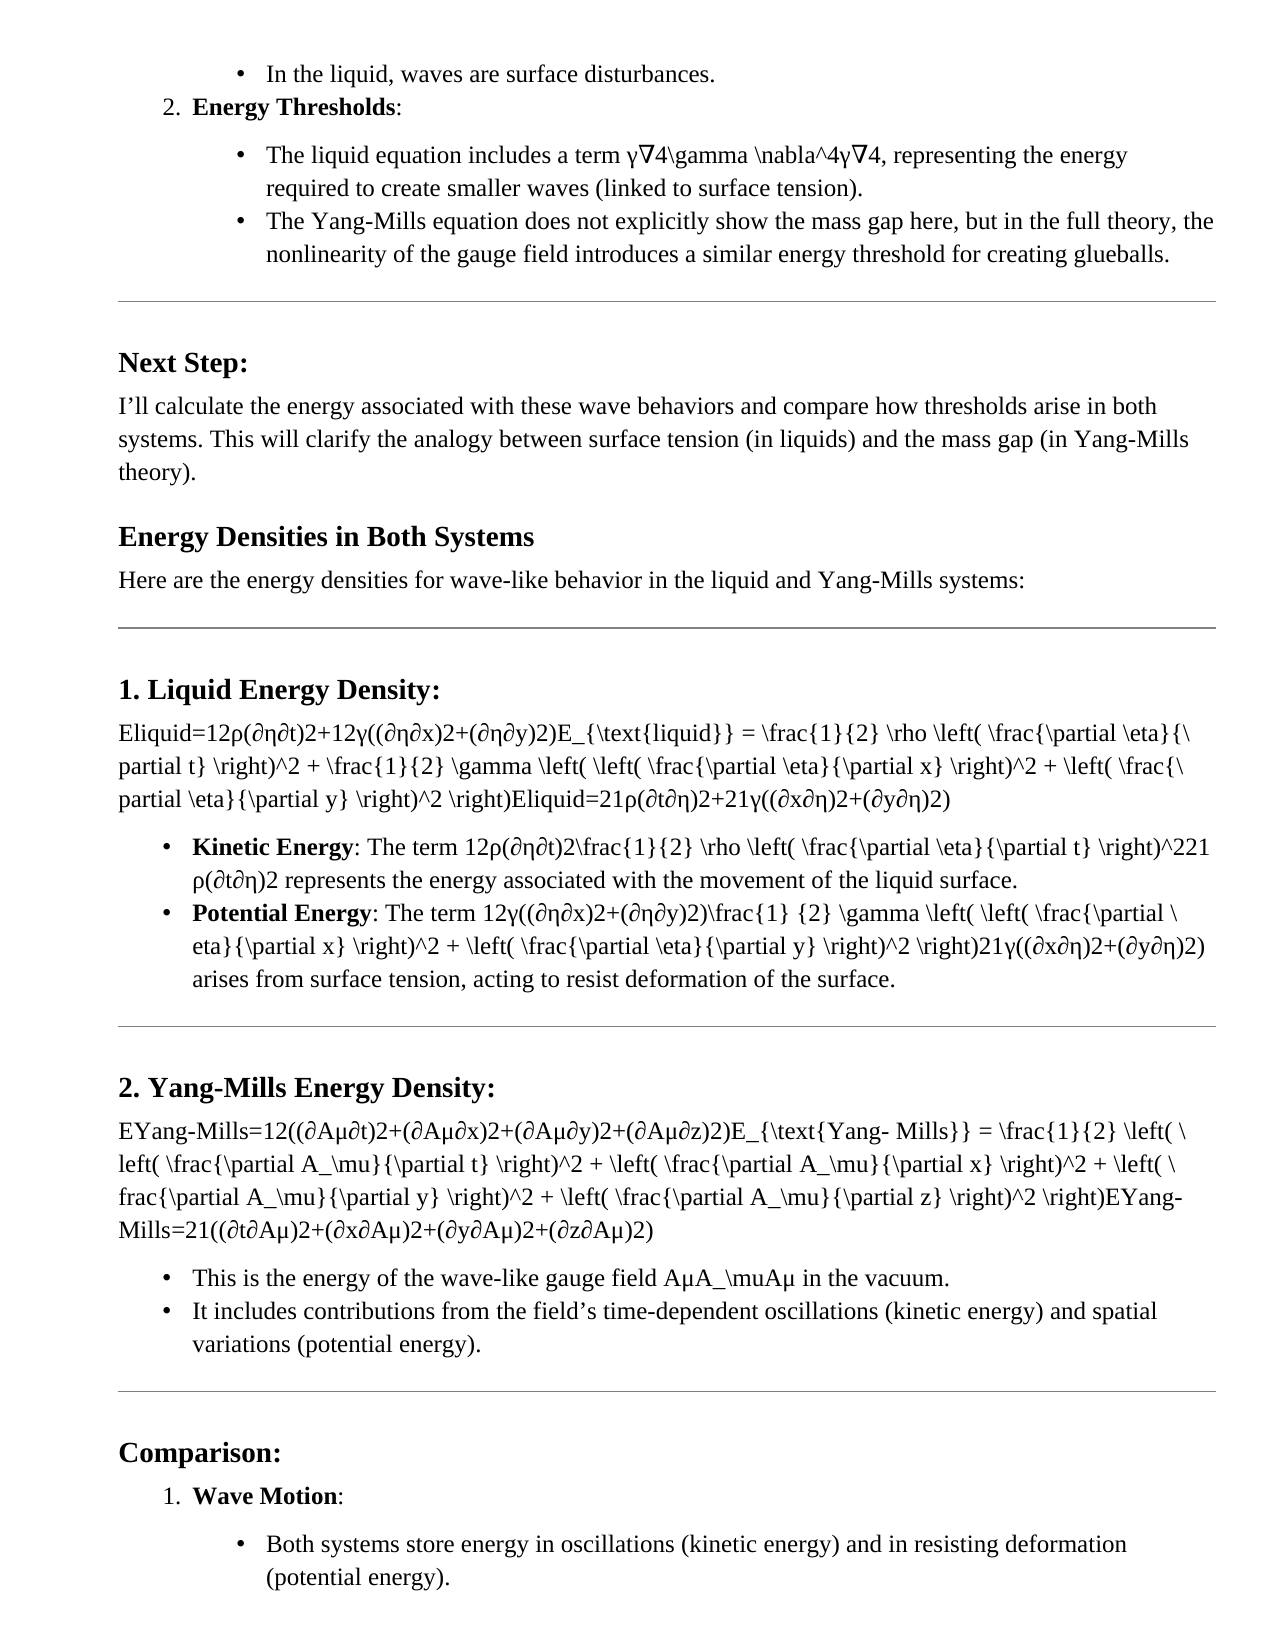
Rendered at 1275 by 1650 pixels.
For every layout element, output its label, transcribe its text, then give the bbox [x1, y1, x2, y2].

list In the liquid, waves are surface disturbances. [236, 59, 1216, 88]
subtitle Comparison: [118, 1435, 1216, 1469]
list Both systems store energy in oscillations (kinetic energy) and in resisting deformation (potential energy). [236, 1529, 1216, 1591]
text I’ll calculate the energy associated with these wave behaviors and compare how thresholds arise in both systems. This will clarify the analogy between surface tension (in liquids) and the mass gap (in Yang-Mills theory). [118, 391, 1216, 486]
list The Yang-Mills equation does not explicitly show the mass gap here, but in the full theory, the nonlinearity of the gauge field introduces a similar energy threshold for creating glueballs. [236, 206, 1216, 267]
text Here are the energy densities for wave-like behavior in the liquid and Yang-Mills systems: [118, 566, 1216, 594]
list It includes contributions from the field’s time-dependent oscillations (kinetic energy) and spatial variations (potential energy). [162, 1296, 1216, 1358]
list Kinetic Energy: The term 12ρ(∂η∂t)2\frac{1}{2} \rho \left( \frac{\partial \eta}{\partial t} \right)^221​ρ(∂t∂η​)2 represents the energy associated with the movement of the liquid surface. [162, 832, 1216, 893]
list This is the energy of the wave-like gauge field AμA_\muAμ​ in the vacuum. [162, 1263, 1216, 1292]
list Potential Energy: The term 12γ((∂η∂x)2+(∂η∂y)2)\frac{1} {2} \gamma \left( \left( \frac{\partial \eta}{\partial x} \right)^2 + \left( \frac{\partial \eta}{\partial y} \right)^2 \right)21​γ((∂x∂η​)2+(∂y∂η​)2) arises from surface tension, acting to resist deformation of the surface. [162, 898, 1216, 992]
subtitle 1. Liquid Energy Density: [118, 672, 1216, 706]
text Eliquid=12ρ(∂η∂t)2+12γ((∂η∂x)2+(∂η∂y)2)E_{\text{liquid}} = \frac{1}{2} \rho \left( \frac{\partial \eta}{\partial t} \right)^2 + \frac{1}{2} \gamma \left( \left( \frac{\partial \eta}{\partial x} \right)^2 + \left( \frac{\partial \eta}{\partial y} \right)^2 \right)Eliquid​=21​ρ(∂t∂η​)2+21​γ((∂x∂η​)2+(∂y∂η​)2) [118, 718, 1216, 813]
subtitle 2. Yang-Mills Energy Density: [118, 1070, 1216, 1104]
list The liquid equation includes a term γ∇4\gamma \nabla^4γ∇4, representing the energy required to create smaller waves (linked to surface tension). [236, 140, 1216, 201]
subtitle Next Step: [118, 345, 1216, 379]
list Energy Thresholds: [162, 92, 1216, 121]
text EYang-Mills=12((∂Aμ∂t)2+(∂Aμ∂x)2+(∂Aμ∂y)2+(∂Aμ∂z)2)E_{\text{Yang- Mills}} = \frac{1}{2} \left( \left( \frac{\partial A_\mu}{\partial t} \right)^2 + \left( \frac{\partial A_\mu}{\partial x} \right)^2 + \left( \frac{\partial A_\mu}{\partial y} \right)^2 + \left( \frac{\partial A_\mu}{\partial z} \right)^2 \right)EYang-Mills​=21​((∂t∂Aμ​​)2+(∂x∂Aμ​​)2+(∂y∂Aμ​​)2+(∂z∂Aμ​​)2) [118, 1116, 1216, 1244]
subtitle Energy Densities in Both Systems [118, 519, 1216, 553]
list Wave Motion: [162, 1481, 1216, 1510]
